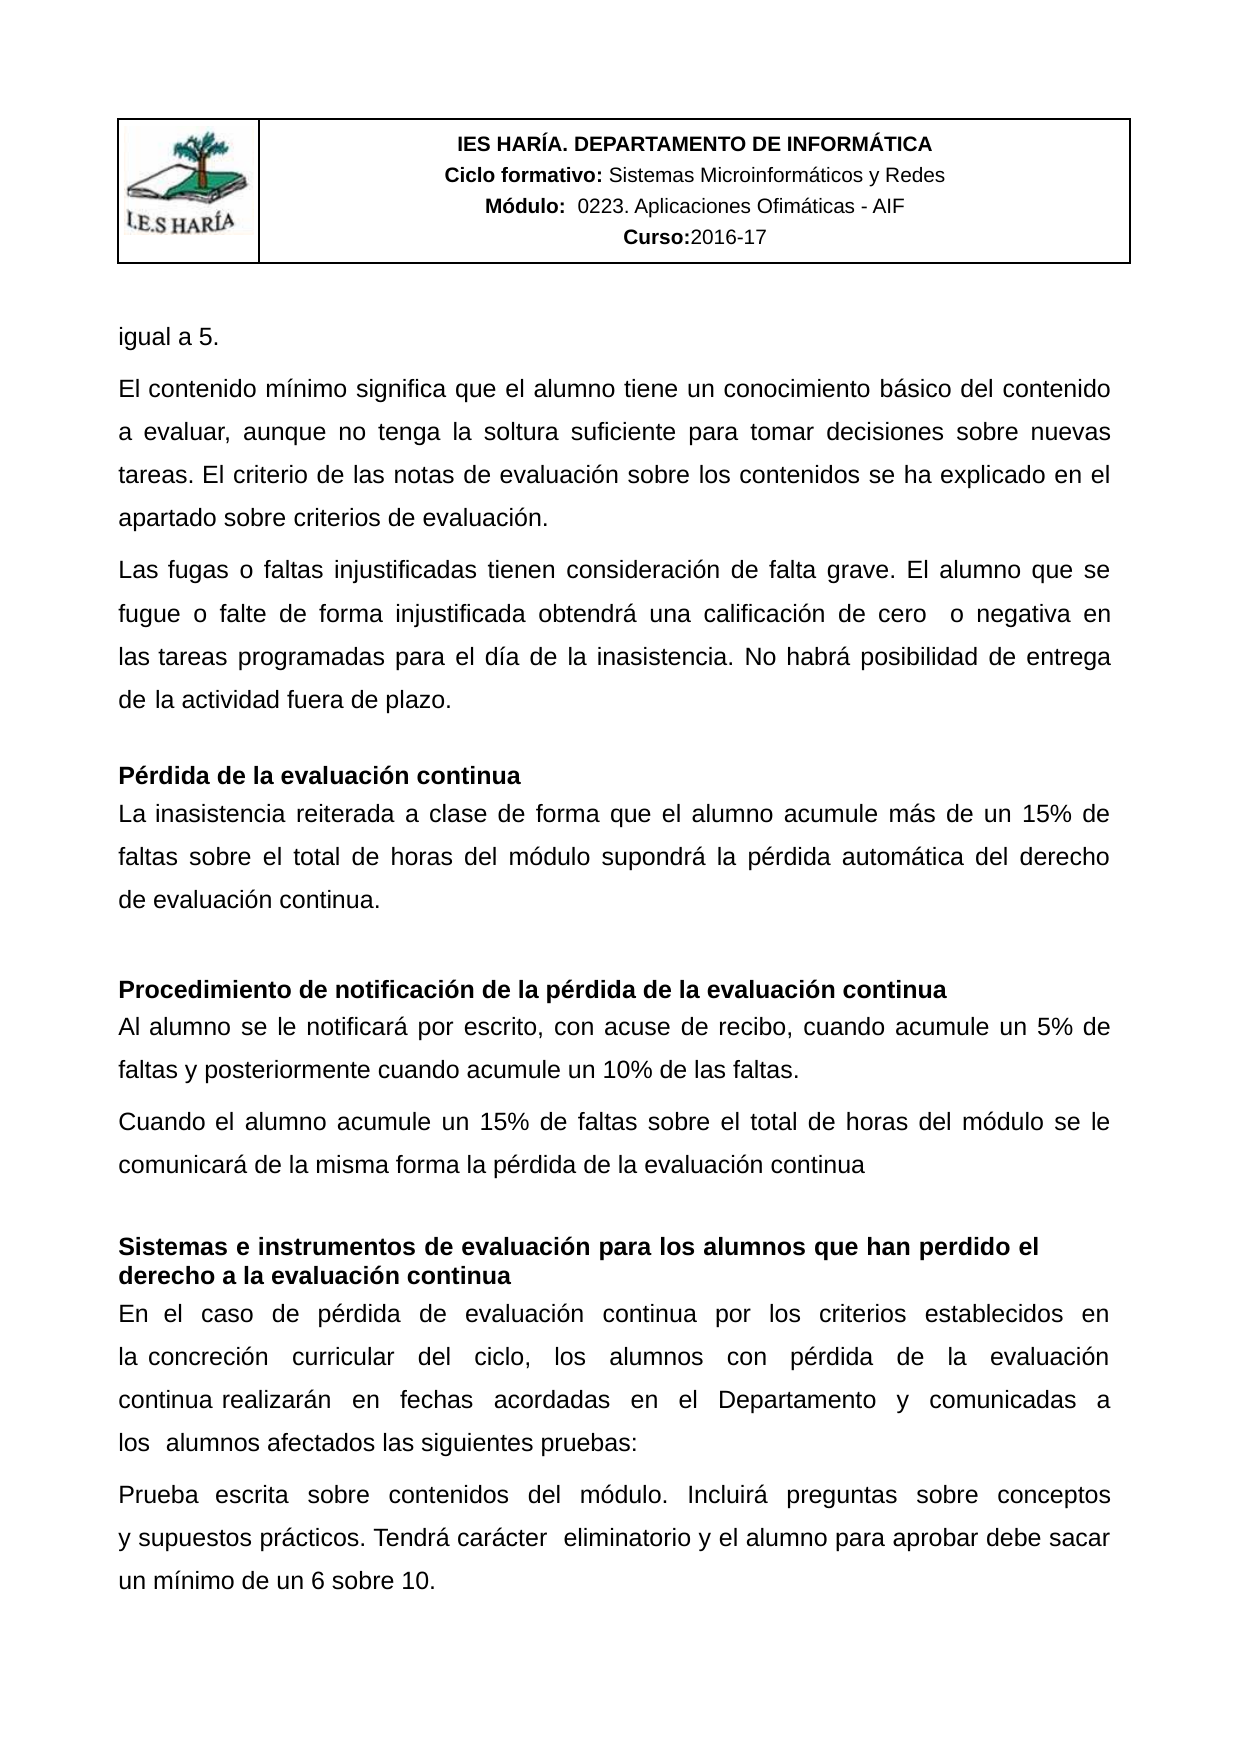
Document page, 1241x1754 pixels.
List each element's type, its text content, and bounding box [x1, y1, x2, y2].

text Sistemas e instrumentos de evaluación para los alumnos que han perdido el derecho a la evaluación continua [118, 1232, 1122, 1290]
picture [123, 126, 254, 235]
text Pérdida de la evaluación continua [118, 761, 1122, 790]
text igual a 5. [118, 322, 1111, 351]
text En el caso de pérdida de evaluación continua por los criterios establecidos en la concreción curricular del ciclo, los alumnos con pérdida de la evaluación continua realizarán en fechas acordadas en el Departamento y comunicadas a los alumnos afectados las siguientes pruebas: [118, 1298, 1111, 1457]
text Prueba escrita sobre contenidos del módulo. Incluirá preguntas sobre conceptos y supuestos prácticos. Tendrá carácter eliminatorio y el alumno para aprobar debe sacar un mínimo de un 6 sobre 10. [118, 1480, 1111, 1595]
text El contenido mínimo significa que el alumno tiene un conocimiento básico del contenido a evaluar, aunque no tenga la soltura suficiente para tomar decisiones sobre nuevas tareas. El criterio de las notas de evaluación sobre los contenidos se ha explicado en el apartado sobre criterios de evaluación. [118, 374, 1111, 532]
text Las fugas o faltas injustificadas tienen consideración de falta grave. El alumno que se fugue o falte de forma injustificada obtendrá una calificación de cero o negativa en las tareas programadas para el día de la inasistencia. No habrá posibilidad de entrega de la actividad fuera de plazo. [118, 555, 1111, 713]
text Cuando el alumno acumule un 15% de faltas sobre el total de horas del módulo se le comunicará de la misma forma la pérdida de la evaluación continua [118, 1107, 1111, 1179]
text Al alumno se le notificará por escrito, con acuse de recibo, cuando acumule un 5% de faltas y posteriormente cuando acumule un 10% de las faltas. [118, 1012, 1111, 1084]
text La inasistencia reiterada a clase de forma que el alumno acumule más de un 15% de faltas sobre el total de horas del módulo supondrá la pérdida automática del derecho de evaluación continua. [118, 799, 1111, 914]
text Procedimiento de notificación de la pérdida de la evaluación continua [118, 975, 1122, 1003]
